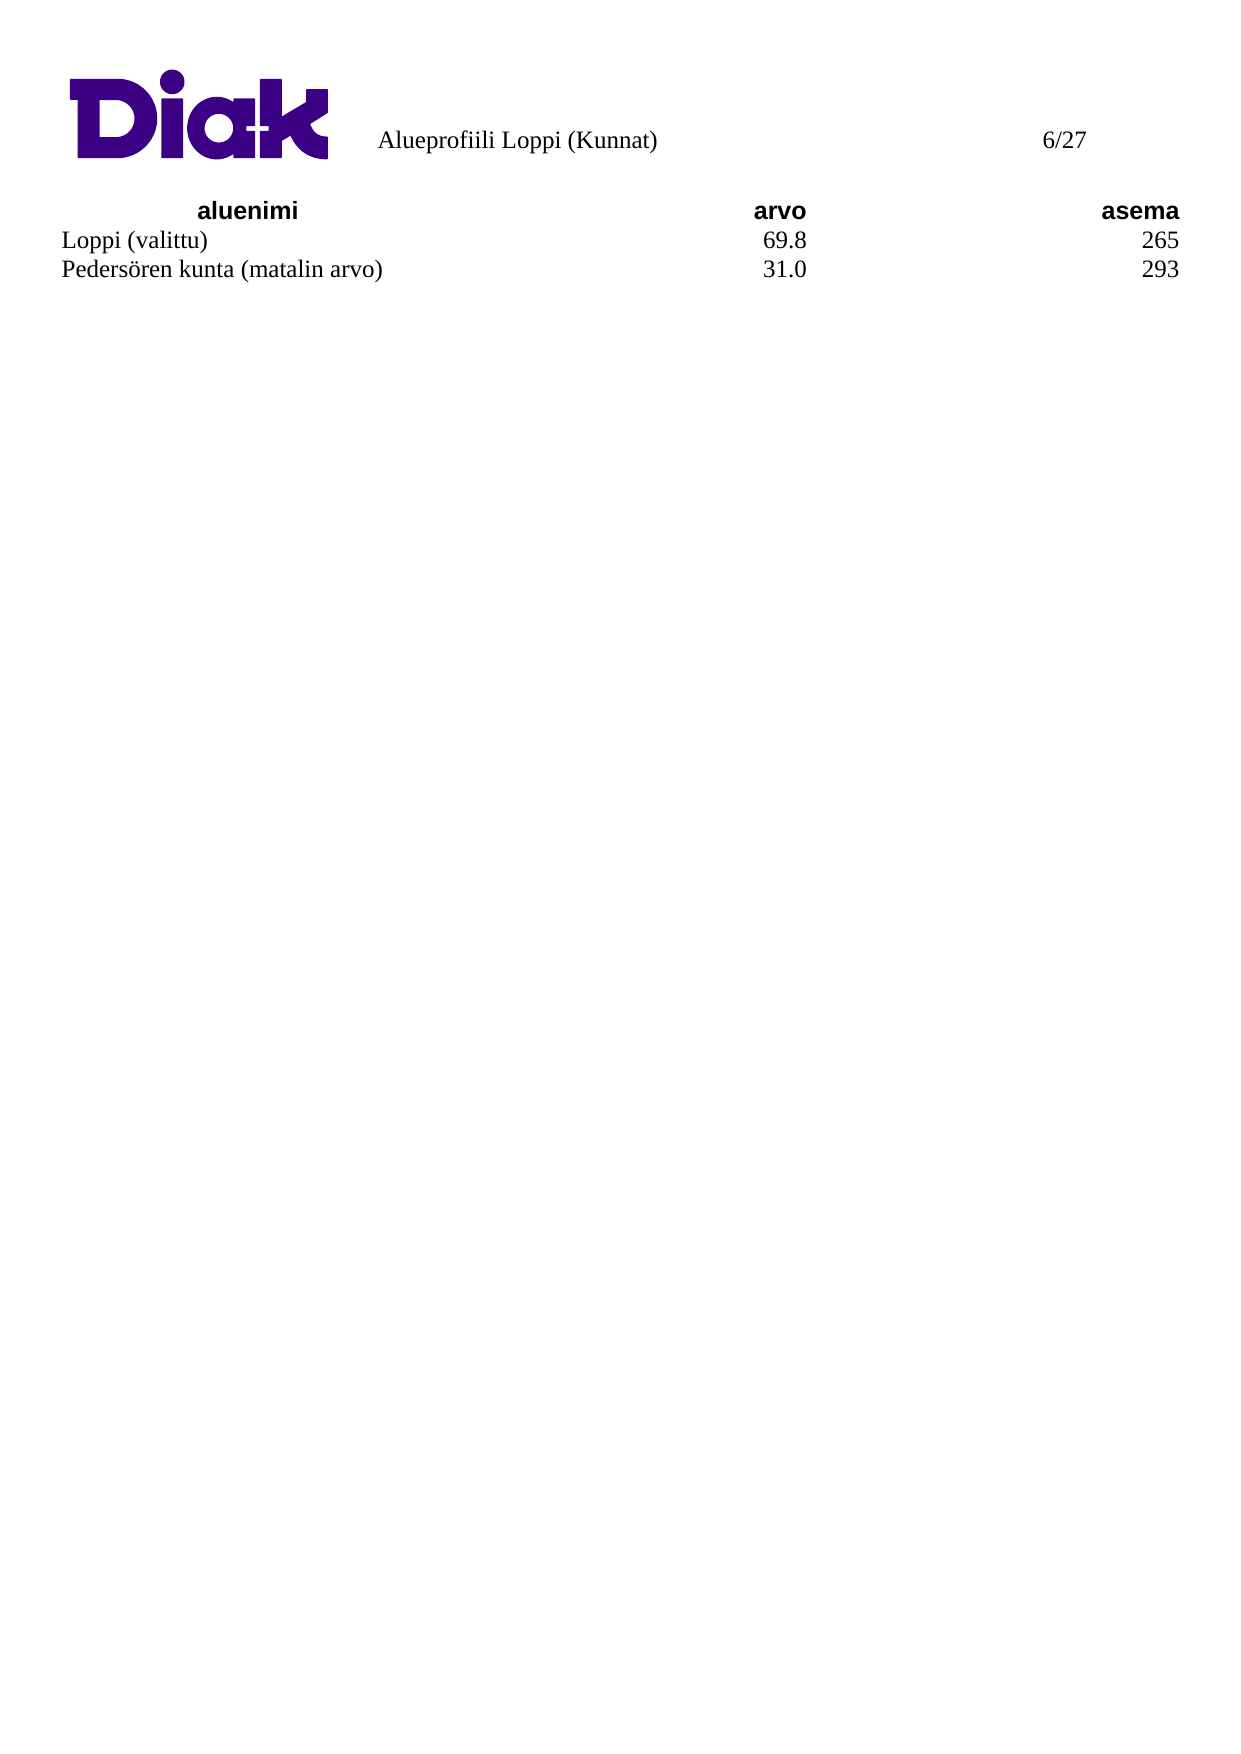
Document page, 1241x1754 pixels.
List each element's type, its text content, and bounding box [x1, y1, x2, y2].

table_header aluenimi [61, 196, 434, 225]
table_cell 265 [806, 225, 1179, 254]
table_cell 31.0 [434, 254, 806, 282]
table_cell Pedersören kunta (matalin arvo) [61, 254, 434, 282]
table_cell 69.8 [434, 225, 806, 254]
table_header arvo [434, 196, 806, 225]
table_header asema [806, 196, 1179, 225]
table_cell Loppi (valittu) [61, 225, 434, 254]
table_cell 293 [806, 254, 1179, 282]
